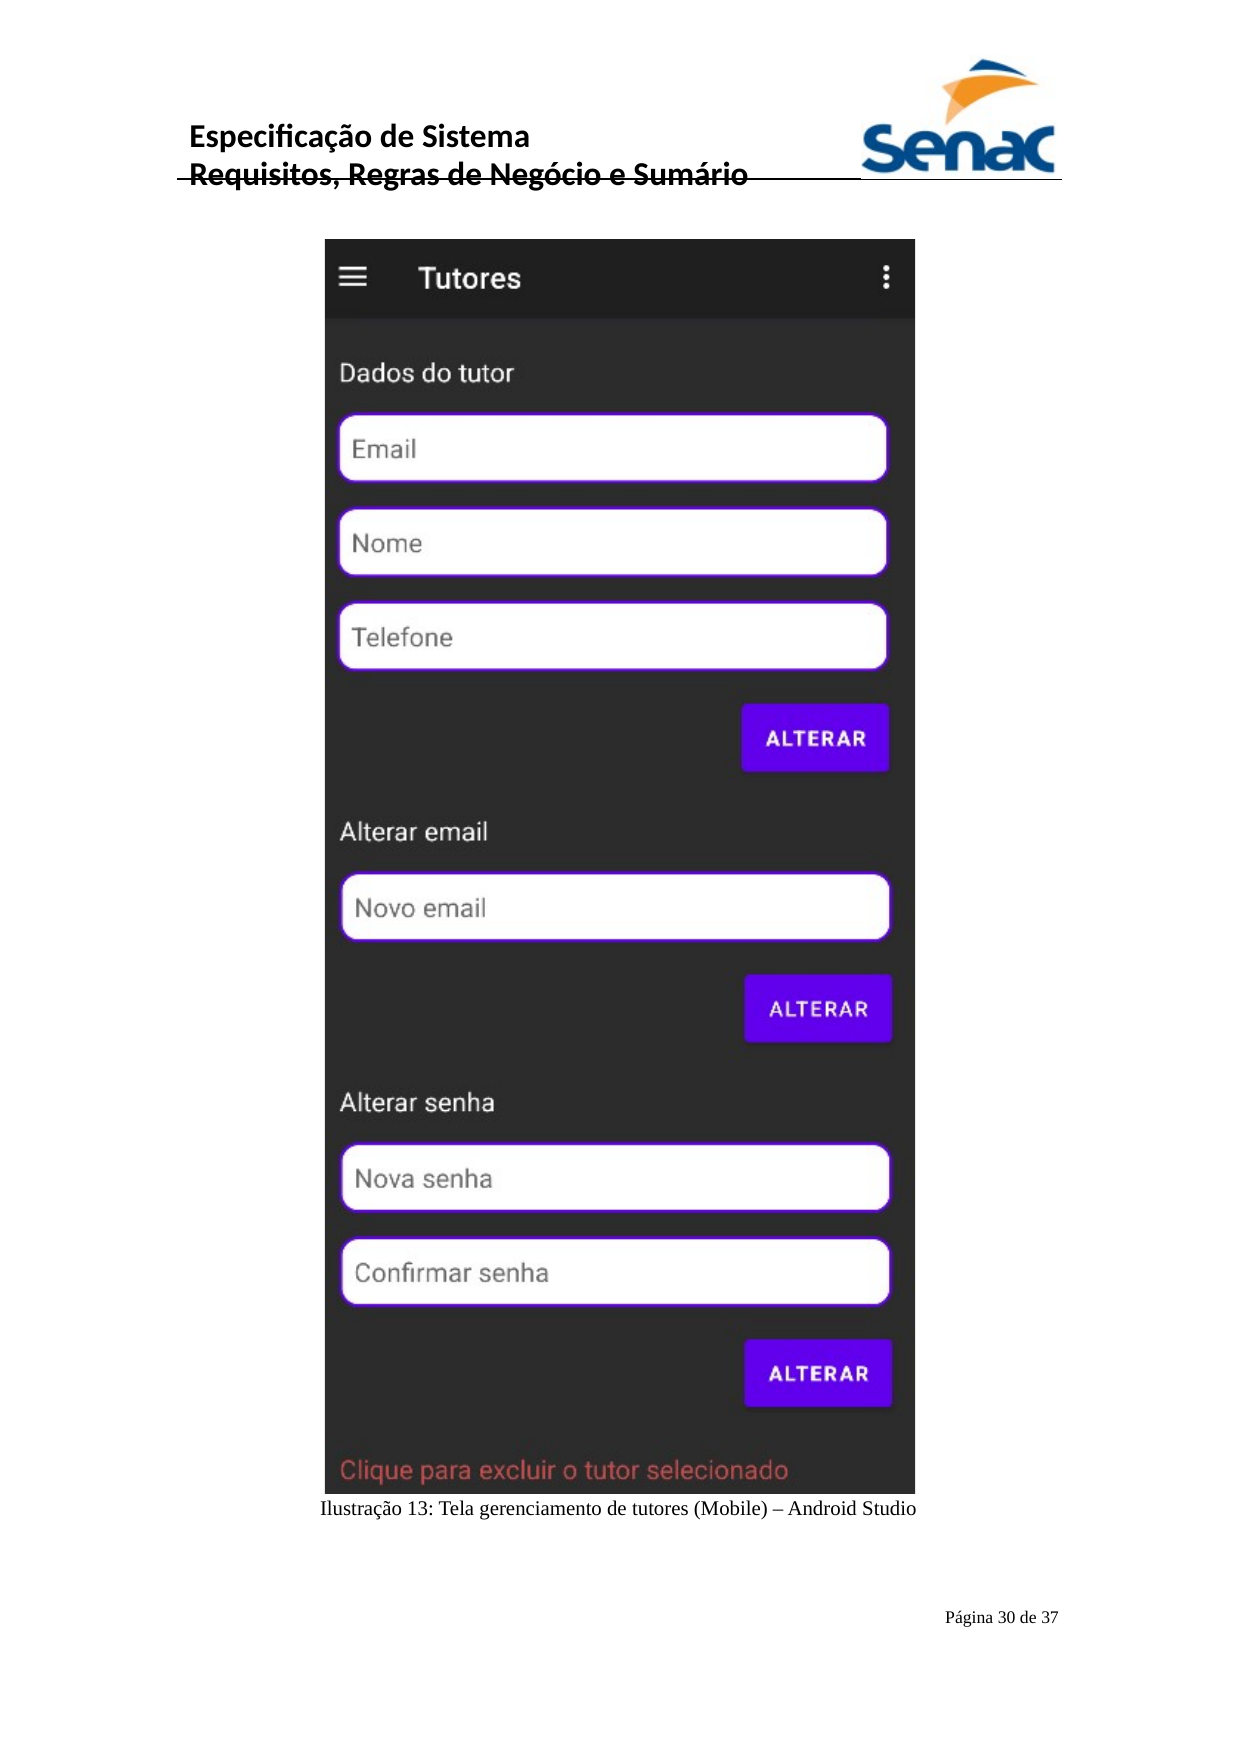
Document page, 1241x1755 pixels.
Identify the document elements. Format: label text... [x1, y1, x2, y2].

text Ilustração 13: Tela gerenciamento de tutores (Mobile) – Android Studio [177, 1496, 922, 1520]
